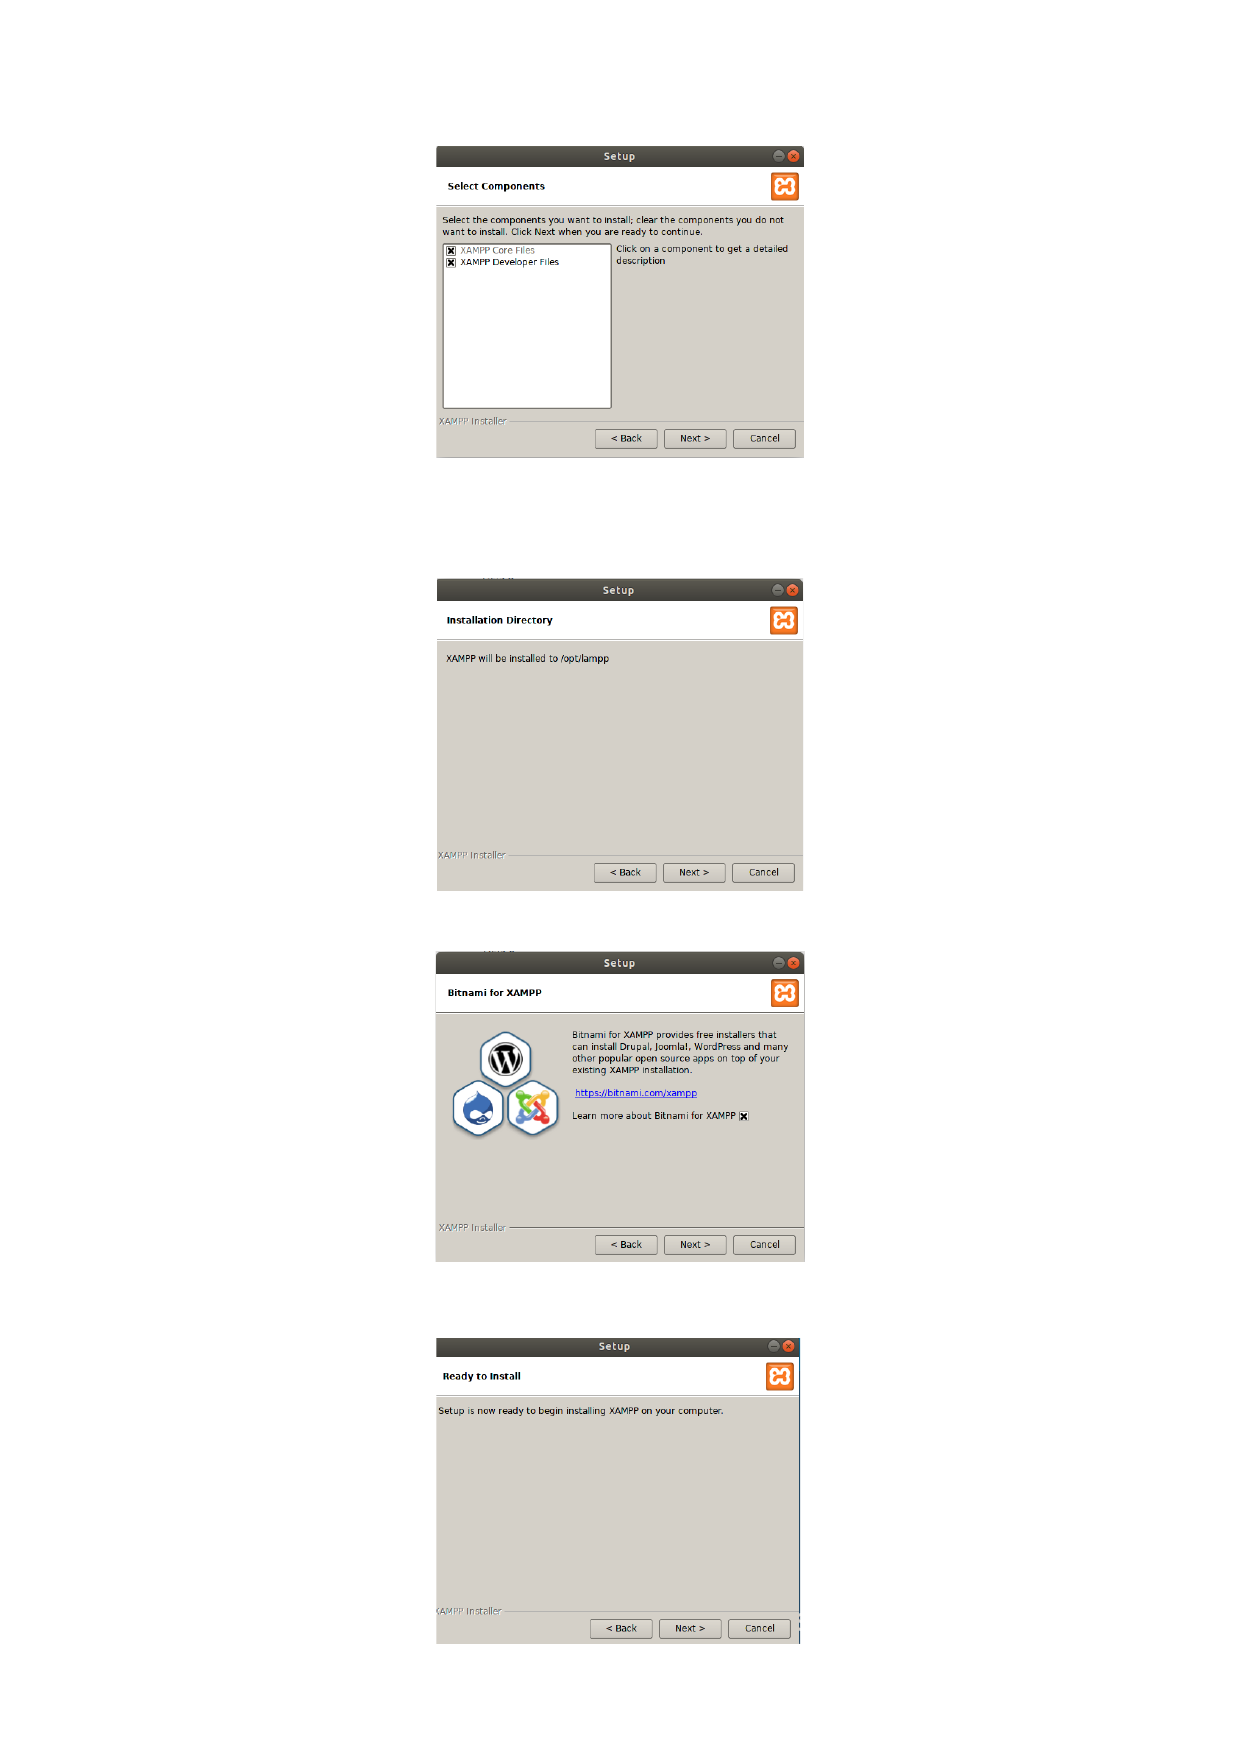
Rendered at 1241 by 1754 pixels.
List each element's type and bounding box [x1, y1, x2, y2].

picture [436, 1338, 800, 1644]
picture [435, 951, 805, 1262]
picture [437, 578, 804, 891]
picture [436, 146, 804, 458]
